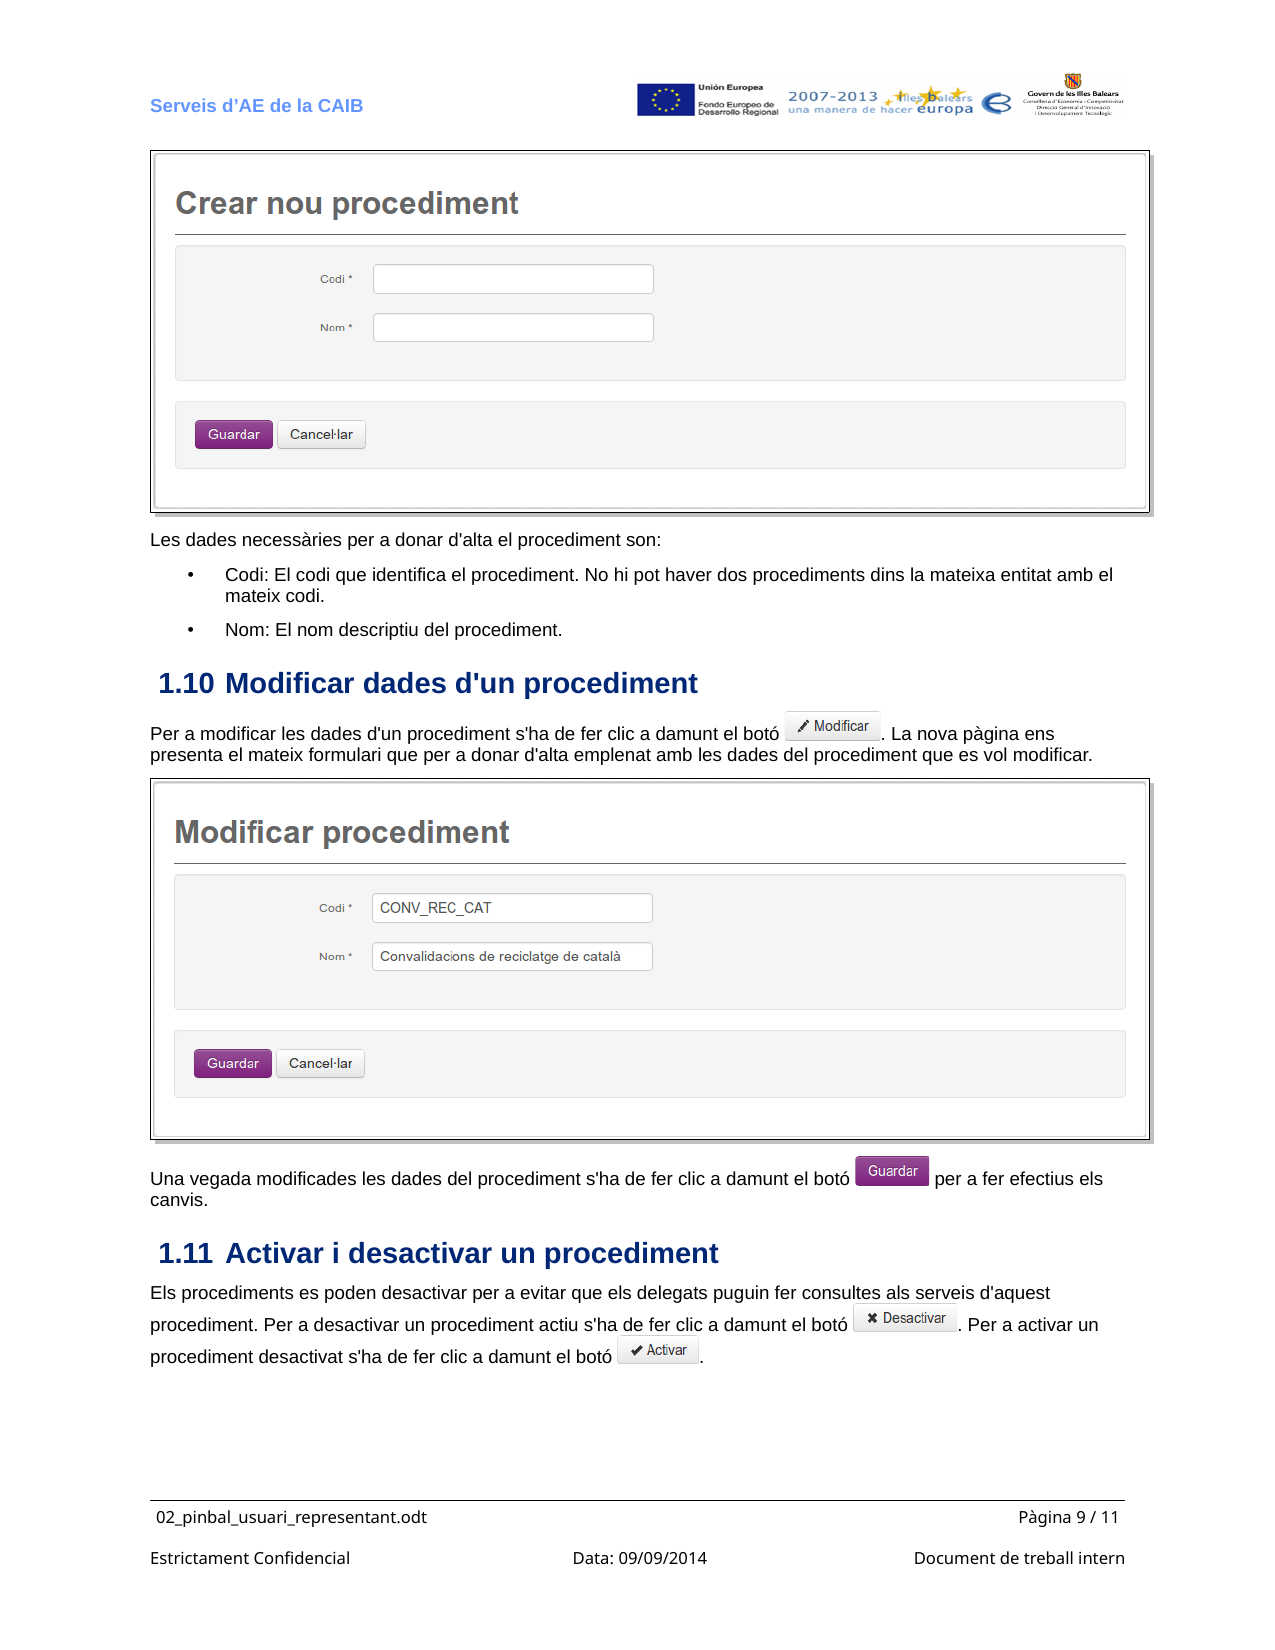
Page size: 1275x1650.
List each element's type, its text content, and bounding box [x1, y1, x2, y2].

picture [153, 153, 1147, 509]
subtitle Activar i desactivar un procediment [150, 1236, 1125, 1269]
text Per a modificar les dades d'un procediment s'ha de fer clic a damunt el botó . La nova pàgina ens presenta el mateix formulari que per a donar d'alta emplenat amb les dades del procediment que es vol modificar. [150, 712, 1125, 766]
picture [617, 1335, 699, 1364]
subtitle Modificar dades d'un procediment [150, 666, 1125, 699]
text Els procediments es poden desactivar per a evitar que els delegats puguin fer consultes als serveis d'aquest procediment. Per a desactivar un procediment actiu s'ha de fer clic a damunt el botó . Per a activar un procediment desactivat s'ha de fer clic a damunt el botó . [150, 1282, 1125, 1368]
picture [855, 1156, 930, 1186]
picture [853, 1303, 958, 1332]
picture [636, 73, 1125, 116]
picture [784, 711, 881, 741]
list Nom: El nom descriptiu del procediment. [187, 619, 1125, 641]
text Les dades necessàries per a donar d'alta el procediment son: [150, 529, 1125, 551]
text Una vegada modificades les dades del procediment s'ha de fer clic a damunt el botó per a fer efectius els canvis. [150, 1157, 1125, 1211]
list Codi: El codi que identifica el procediment. No hi pot haver dos procediments dins la mateixa entitat amb el mateix codi. [187, 563, 1125, 607]
picture [153, 781, 1147, 1137]
